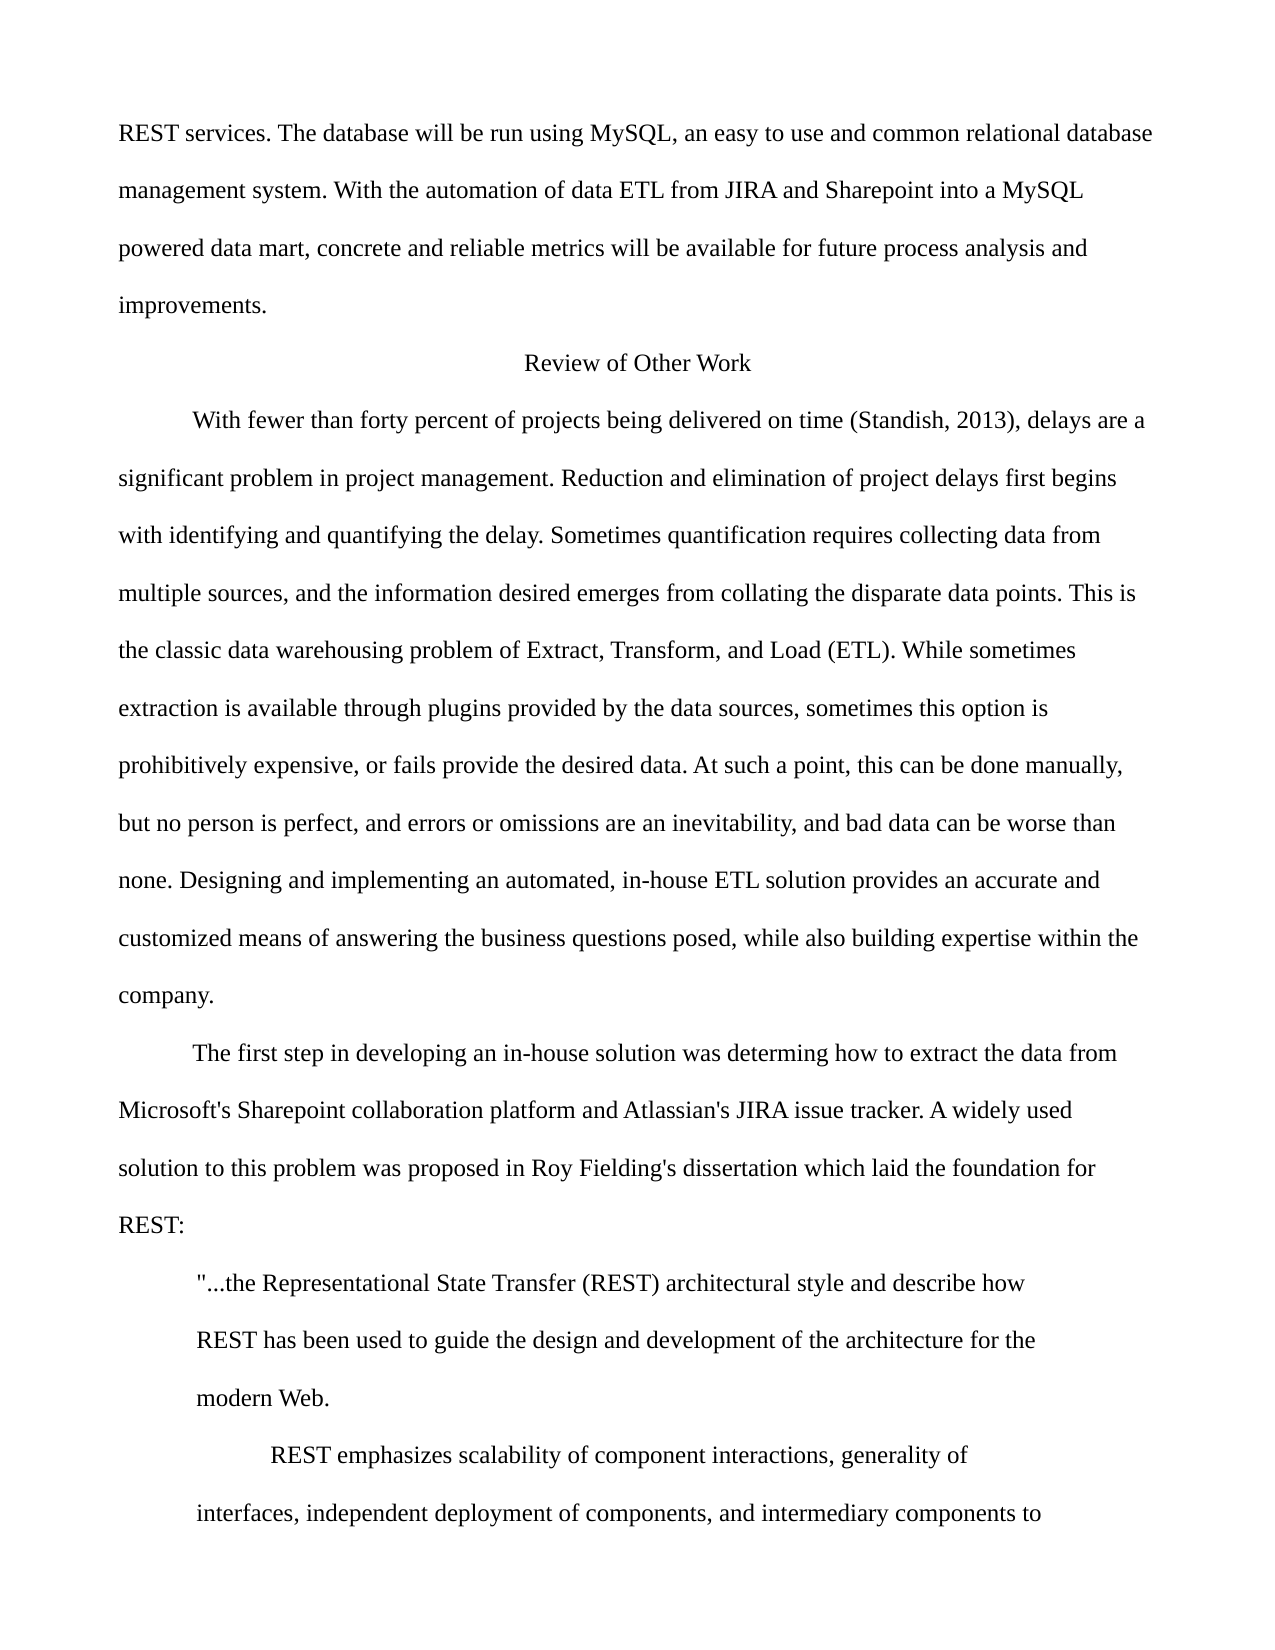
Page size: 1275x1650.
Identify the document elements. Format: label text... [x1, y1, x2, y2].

text "...the Representational State Transfer (REST) architectural style and describe how REST has been used to guide the design and development of the architecture for the modern Web. [196, 1268, 1057, 1412]
text The first step in developing an in-house solution was determing how to extract the data from Microsoft's Sharepoint collaboration platform and Atlassian's JIRA issue tracker. A widely used solution to this problem was proposed in Roy Fielding's dissertation which laid the foundation for REST: [118, 1038, 1157, 1239]
text REST emphasizes scalability of component interactions, generality of interfaces, independent deployment of components, and intermediary components to [196, 1441, 1057, 1527]
text Review of Other Work [118, 348, 1157, 377]
text REST services. The database will be run using MySQL, an easy to use and common relational database management system. With the automation of data ETL from JIRA and Sharepoint into a MySQL powered data mart, concrete and reliable metrics will be available for future process analysis and improvements. [118, 118, 1157, 319]
text With fewer than forty percent of projects being delivered on time (Standish, 2013), delays are a significant problem in project management. Reduction and elimination of project delays first begins with identifying and quantifying the delay. Sometimes quantification requires collecting data from multiple sources, and the information desired emerges from collating the disparate data points. This is the classic data warehousing problem of Extract, Transform, and Load (ETL). While sometimes extraction is available through plugins provided by the data sources, sometimes this option is prohibitively expensive, or fails provide the desired data. At such a point, this can be done manually, but no person is perfect, and errors or omissions are an inevitability, and bad data can be worse than none. Designing and implementing an automated, in-house ETL solution provides an accurate and customized means of answering the business questions posed, while also building expertise within the company. [118, 406, 1157, 1009]
